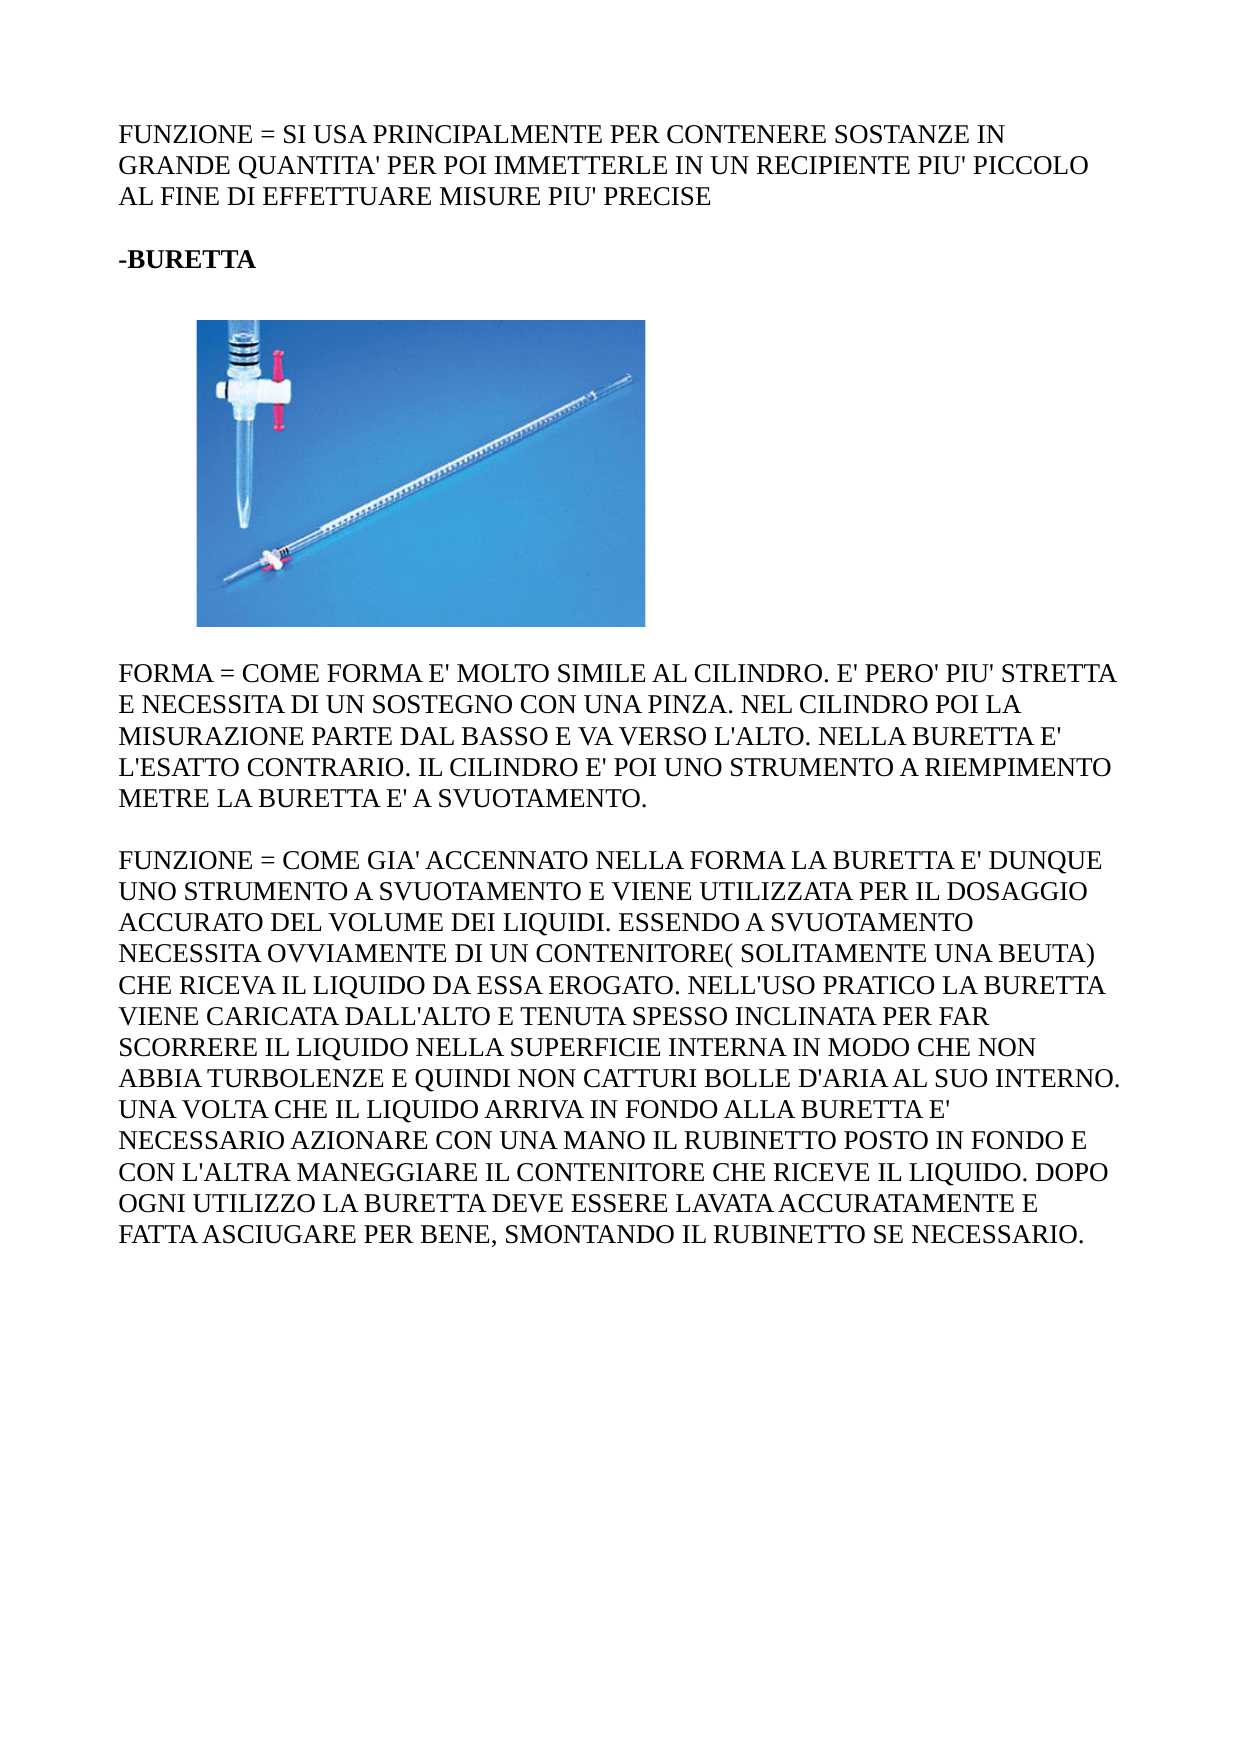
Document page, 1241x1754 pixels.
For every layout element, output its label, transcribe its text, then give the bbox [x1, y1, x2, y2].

picture [196, 320, 646, 627]
text FUNZIONE = COME GIA' ACCENNATO NELLA FORMA LA BURETTA E' DUNQUE UNO STRUMENTO A SVUOTAMENTO E VIENE UTILIZZATA PER IL DOSAGGIO ACCURATO DEL VOLUME DEI LIQUIDI. ESSENDO A SVUOTAMENTO NECESSITA OVVIAMENTE DI UN CONTENITORE( SOLITAMENTE UNA BEUTA) [118, 844, 1122, 969]
text FORMA = COME FORMA E' MOLTO SIMILE AL CILINDRO. E' PERO' PIU' STRETTA E NECESSITA DI UN SOSTEGNO CON UNA PINZA. NEL CILINDRO POI LA MISURAZIONE PARTE DAL BASSO E VA VERSO L'ALTO. NELLA BURETTA E' L'ESATTO CONTRARIO. IL CILINDRO E' POI UNO STRUMENTO A RIEMPIMENTO METRE LA BURETTA E' A SVUOTAMENTO. [118, 657, 1122, 813]
text CHE RICEVA IL LIQUIDO DA ESSA EROGATO. NELL'USO PRATICO LA BURETTA VIENE CARICATA DALL'ALTO E TENUTA SPESSO INCLINATA PER FAR SCORRERE IL LIQUIDO NELLA SUPERFICIE INTERNA IN MODO CHE NON ABBIA TURBOLENZE E QUINDI NON CATTURI BOLLE D'ARIA AL SUO INTERNO. [118, 969, 1122, 1093]
text FUNZIONE = SI USA PRINCIPALMENTE PER CONTENERE SOSTANZE IN GRANDE QUANTITA' PER POI IMMETTERLE IN UN RECIPIENTE PIU' PICCOLO AL FINE DI EFFETTUARE MISURE PIU' PRECISE [118, 118, 1122, 212]
text UNA VOLTA CHE IL LIQUIDO ARRIVA IN FONDO ALLA BURETTA E' NECESSARIO AZIONARE CON UNA MANO IL RUBINETTO POSTO IN FONDO E CON L'ALTRA MANEGGIARE IL CONTENITORE CHE RICEVE IL LIQUIDO. DOPO OGNI UTILIZZO LA BURETTA DEVE ESSERE LAVATA ACCURATAMENTE E FATTA ASCIUGARE PER BENE, SMONTANDO IL RUBINETTO SE NECESSARIO. [118, 1093, 1122, 1249]
text -BURETTA [118, 243, 1122, 274]
